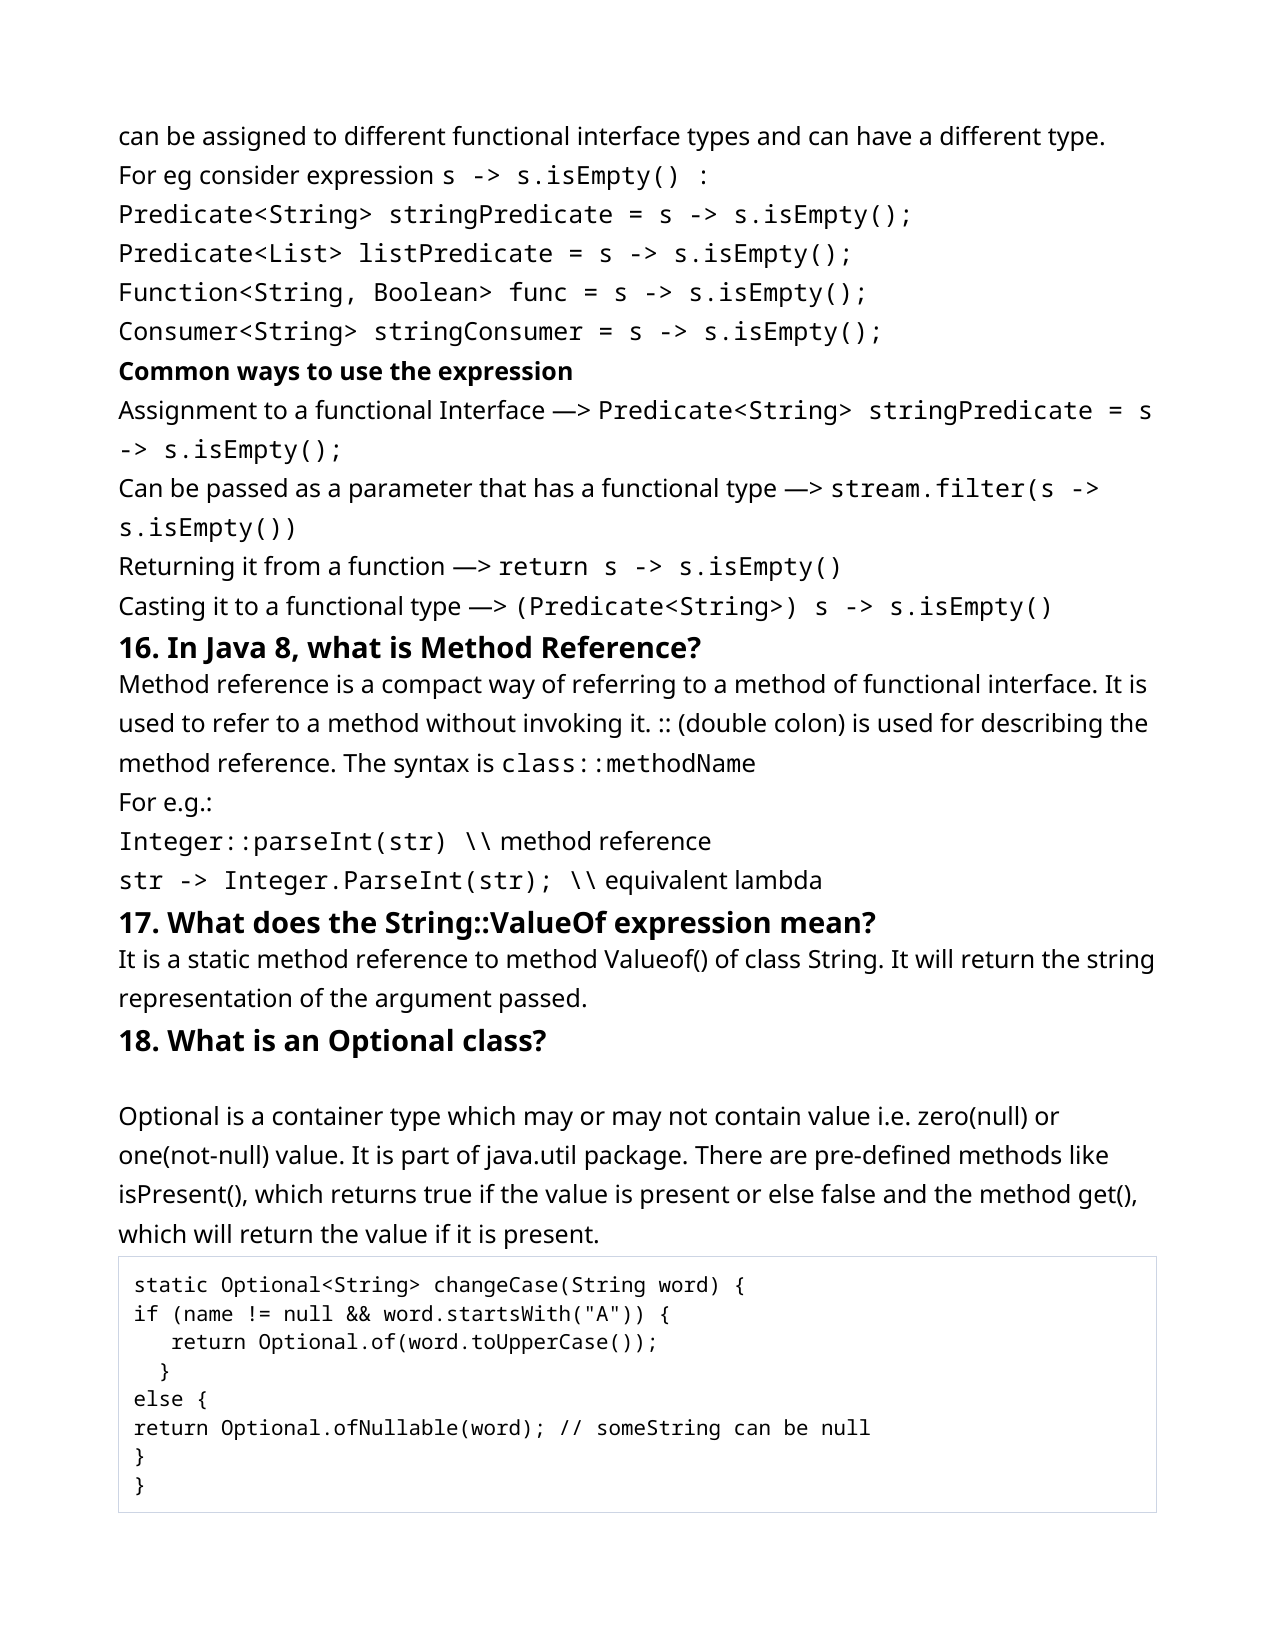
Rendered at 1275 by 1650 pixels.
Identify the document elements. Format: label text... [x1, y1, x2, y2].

text Method reference is a compact way of referring to a method of functional interface. It is used to refer to a method without invoking it. :: (double colon) is used for describing the method reference. The syntax is class::methodName [118, 667, 1157, 779]
text } [374, 1426, 380, 1434]
text else { [119, 1369, 1156, 1398]
text } [119, 1426, 1156, 1455]
text if (name != null && word.startsWith("A")) { [119, 1284, 1156, 1312]
text } [211, 1341, 217, 1348]
text } [711, 1426, 717, 1434]
text } [119, 1341, 1156, 1369]
text } [511, 1426, 517, 1434]
text Integer::parseInt(str) \\ method reference [118, 824, 1157, 858]
text For eg consider expression s -> s.isEmpty() : [118, 157, 1157, 191]
subtitle 16. In Java 8, what is Method Reference? [118, 627, 1157, 667]
text Predicate<String> stringPredicate = s -> s.isEmpty(); Predicate<List> listPredicate = s -> s.isEmpty(); Function<String, Boolean> func = s -> s.isEmpty(); Consumer<String> stringConsumer = s -> s.isEmpty(); [118, 196, 1157, 348]
text static Optional<String> changeCase(String word) { [119, 1257, 1156, 1284]
text For e.g.: [118, 784, 1157, 818]
text return Optional.of(word.toUpperCase()); [119, 1312, 1156, 1341]
text str -> Integer.ParseInt(str); \\ equivalent lambda [118, 863, 1157, 897]
text } [449, 1341, 455, 1348]
text } [119, 1455, 1156, 1512]
text } [174, 1426, 180, 1434]
text } [224, 1426, 231, 1434]
text } [336, 1426, 342, 1434]
text } [311, 1341, 317, 1348]
text can be assigned to different functional interface types and can have a different type. [118, 118, 1157, 152]
text Assignment to a functional Interface —> Predicate<String> stringPredicate = s -> s.isEmpty(); Can be passed as a parameter that has a functional type —> stream.filter(s -> s.isEmpty()) Returning it from a function —> return s -> s.isEmpty() Casting it to a functional type —> (Predicate<String>) s -> s.isEmpty() [118, 392, 1157, 622]
text } [424, 1341, 430, 1348]
text Optional is a container type which may or may not contain value i.e. zero(null) or one(not-null) value. It is part of java.util package. There are pre-defined methods like isPresent(), which returns true if the value is present or else false and the method get(), which will return the value if it is present. [118, 1099, 1157, 1250]
text return Optional.ofNullable(word); // someString can be null [119, 1398, 1156, 1426]
text } [274, 1426, 280, 1434]
text } [261, 1341, 268, 1348]
text } [611, 1426, 617, 1434]
subtitle 18. What is an Optional class? [118, 1020, 1157, 1060]
text It is a static method reference to method Valueof() of class String. It will return the string representation of the argument passed. [118, 942, 1157, 1015]
text } [499, 1341, 505, 1348]
text } [836, 1426, 842, 1434]
text } [486, 1341, 492, 1348]
text } [424, 1426, 430, 1434]
text } [374, 1341, 380, 1348]
text } [786, 1426, 792, 1434]
subtitle 17. What does the String::ValueOf expression mean? [118, 902, 1157, 942]
text Common ways to use the expression [118, 353, 1157, 387]
text } [486, 1426, 492, 1434]
